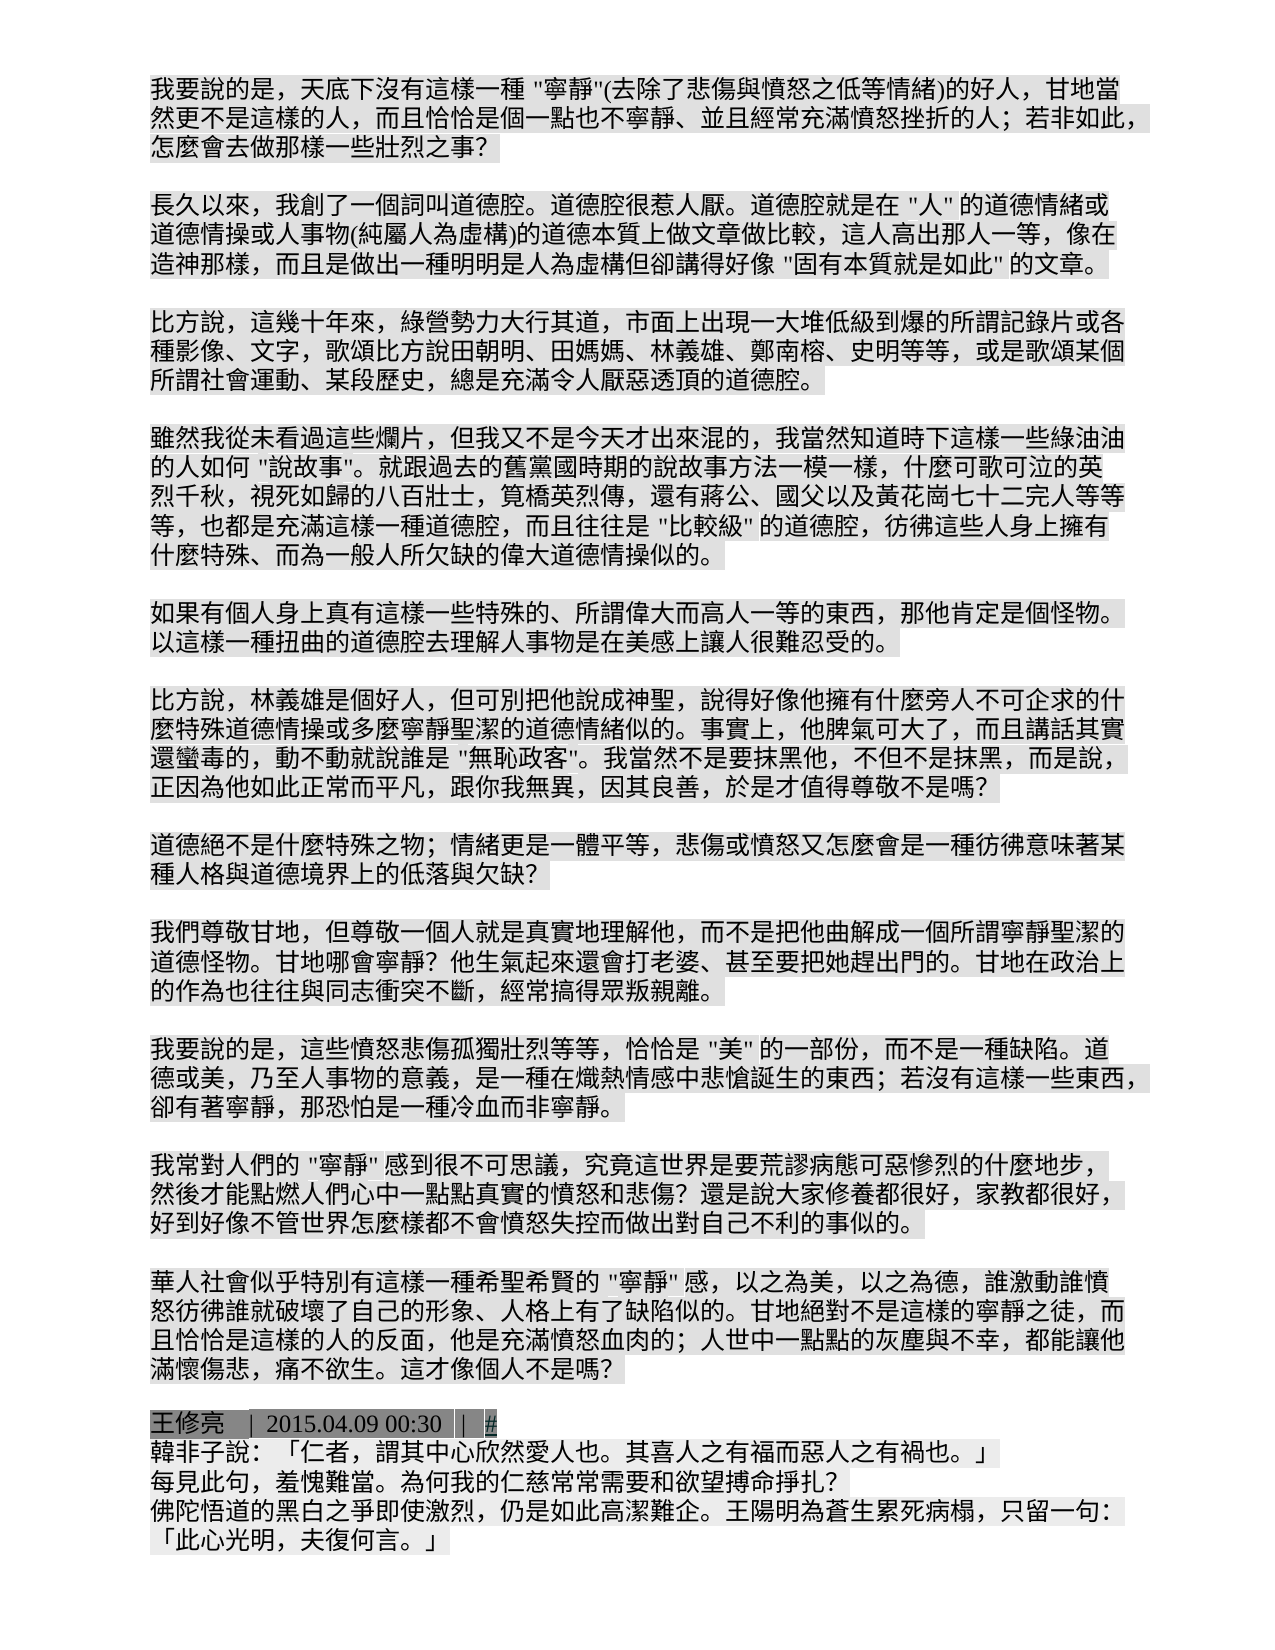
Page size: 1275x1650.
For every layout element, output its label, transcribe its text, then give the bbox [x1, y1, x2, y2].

text 如果甘地是一個所謂寧靜、不悲傷、不憤怒的人，那我不知道這樣一種人有何值得尊敬可言？這意思是說，寧靜不就是悲傷與憤怒的同義詞？寧靜怎麼會被獨立出來做為一種與"悲傷" 和"憤怒" 或 "壯烈" 等等情緒或情操對立或甚至高出一等的東西？彷彿好人還分等級、分類別，彷彿誰只要透露出悲傷或憤怒，誰就是道德境界還不夠，身上還存著一種道德缺陷似的。 我要說的是，天底下沒有這樣一種 "寧靜"(去除了悲傷與憤怒之低等情緒)的好人，甘地當然更不是這樣的人，而且恰恰是個一點也不寧靜、並且經常充滿憤怒挫折的人；若非如此，怎麼會去做那樣一些壯烈之事？ 長久以來，我創了一個詞叫道德腔。道德腔很惹人厭。道德腔就是在 "人" 的道德情緒或道德情操或人事物(純屬人為虛構)的道德本質上做文章做比較，這人高出那人一等，像在造神那樣，而且是做出一種明明是人為虛構但卻講得好像 "固有本質就是如此" 的文章。 比方說，這幾十年來，綠營勢力大行其道，市面上出現一大堆低級到爆的所謂記錄片或各種影像、文字，歌頌比方說田朝明、田媽媽、林義雄、鄭南榕、史明等等，或是歌頌某個所謂社會運動、某段歷史，總是充滿令人厭惡透頂的道德腔。 雖然我從未看過這些爛片，但我又不是今天才出來混的，我當然知道時下這樣一些綠油油的人如何 "說故事"。就跟過去的舊黨國時期的說故事方法一模一樣，什麼可歌可泣的英烈千秋，視死如歸的八百壯士，筧橋英烈傳，還有蔣公、國父以及黃花崗七十二完人等等等，也都是充滿這樣一種道德腔，而且往往是 "比較級" 的道德腔，彷彿這些人身上擁有什麼特殊、而為一般人所欠缺的偉大道德情操似的。 如果有個人身上真有這樣一些特殊的、所謂偉大而高人一等的東西，那他肯定是個怪物。以這樣一種扭曲的道德腔去理解人事物是在美感上讓人很難忍受的。 比方說，林義雄是個好人，但可別把他說成神聖，說得好像他擁有什麼旁人不可企求的什麼特殊道德情操或多麼寧靜聖潔的道德情緒似的。事實上，他脾氣可大了，而且講話其實還蠻毒的，動不動就說誰是 "無恥政客"。我當然不是要抹黑他，不但不是抹黑，而是說，正因為他如此正常而平凡，跟你我無異，因其良善，於是才值得尊敬不是嗎？ 道德絕不是什麼特殊之物；情緒更是一體平等，悲傷或憤怒又怎麼會是一種彷彿意味著某種人格與道德境界上的低落與欠缺？ 我們尊敬甘地，但尊敬一個人就是真實地理解他，而不是把他曲解成一個所謂寧靜聖潔的道德怪物。甘地哪會寧靜？他生氣起來還會打老婆、甚至要把她趕出門的。甘地在政治上的作為也往往與同志衝突不斷，經常搞得眾叛親離。 我要說的是，這些憤怒悲傷孤獨壯烈等等，恰恰是 "美" 的一部份，而不是一種缺陷。道德或美，乃至人事物的意義，是一種在熾熱情感中悲愴誕生的東西；若沒有這樣一些東西，卻有著寧靜，那恐怕是一種冷血而非寧靜。 我常對人們的 "寧靜" 感到很不可思議，究竟這世界是要荒謬病態可惡慘烈的什麼地步，然後才能點燃人們心中一點點真實的憤怒和悲傷？還是說大家修養都很好，家教都很好，好到好像不管世界怎麼樣都不會憤怒失控而做出對自己不利的事似的。 華人社會似乎特別有這樣一種希聖希賢的 "寧靜" 感，以之為美，以之為德，誰激動誰憤怒彷彿誰就破壞了自己的形象、人格上有了缺陷似的。甘地絕對不是這樣的寧靜之徒，而且恰恰是這樣的人的反面，他是充滿憤怒血肉的；人世中一點點的灰塵與不幸，都能讓他滿懷傷悲，痛不欲生。這才像個人不是嗎？ [150, 75, 1125, 1384]
text 王修亮 | 2015.04.09 00:30 | # [150, 1409, 1125, 1439]
text 韓非子說：「仁者，謂其中心欣然愛人也。其喜人之有福而惡人之有禍也。」 每見此句，羞愧難當。為何我的仁慈常常需要和欲望搏命掙扎？ 佛陀悟道的黑白之爭即使激烈，仍是如此高潔難企。王陽明為蒼生累死病榻，只留一句：「此心光明，夫復何言。」 [150, 1439, 1125, 1555]
